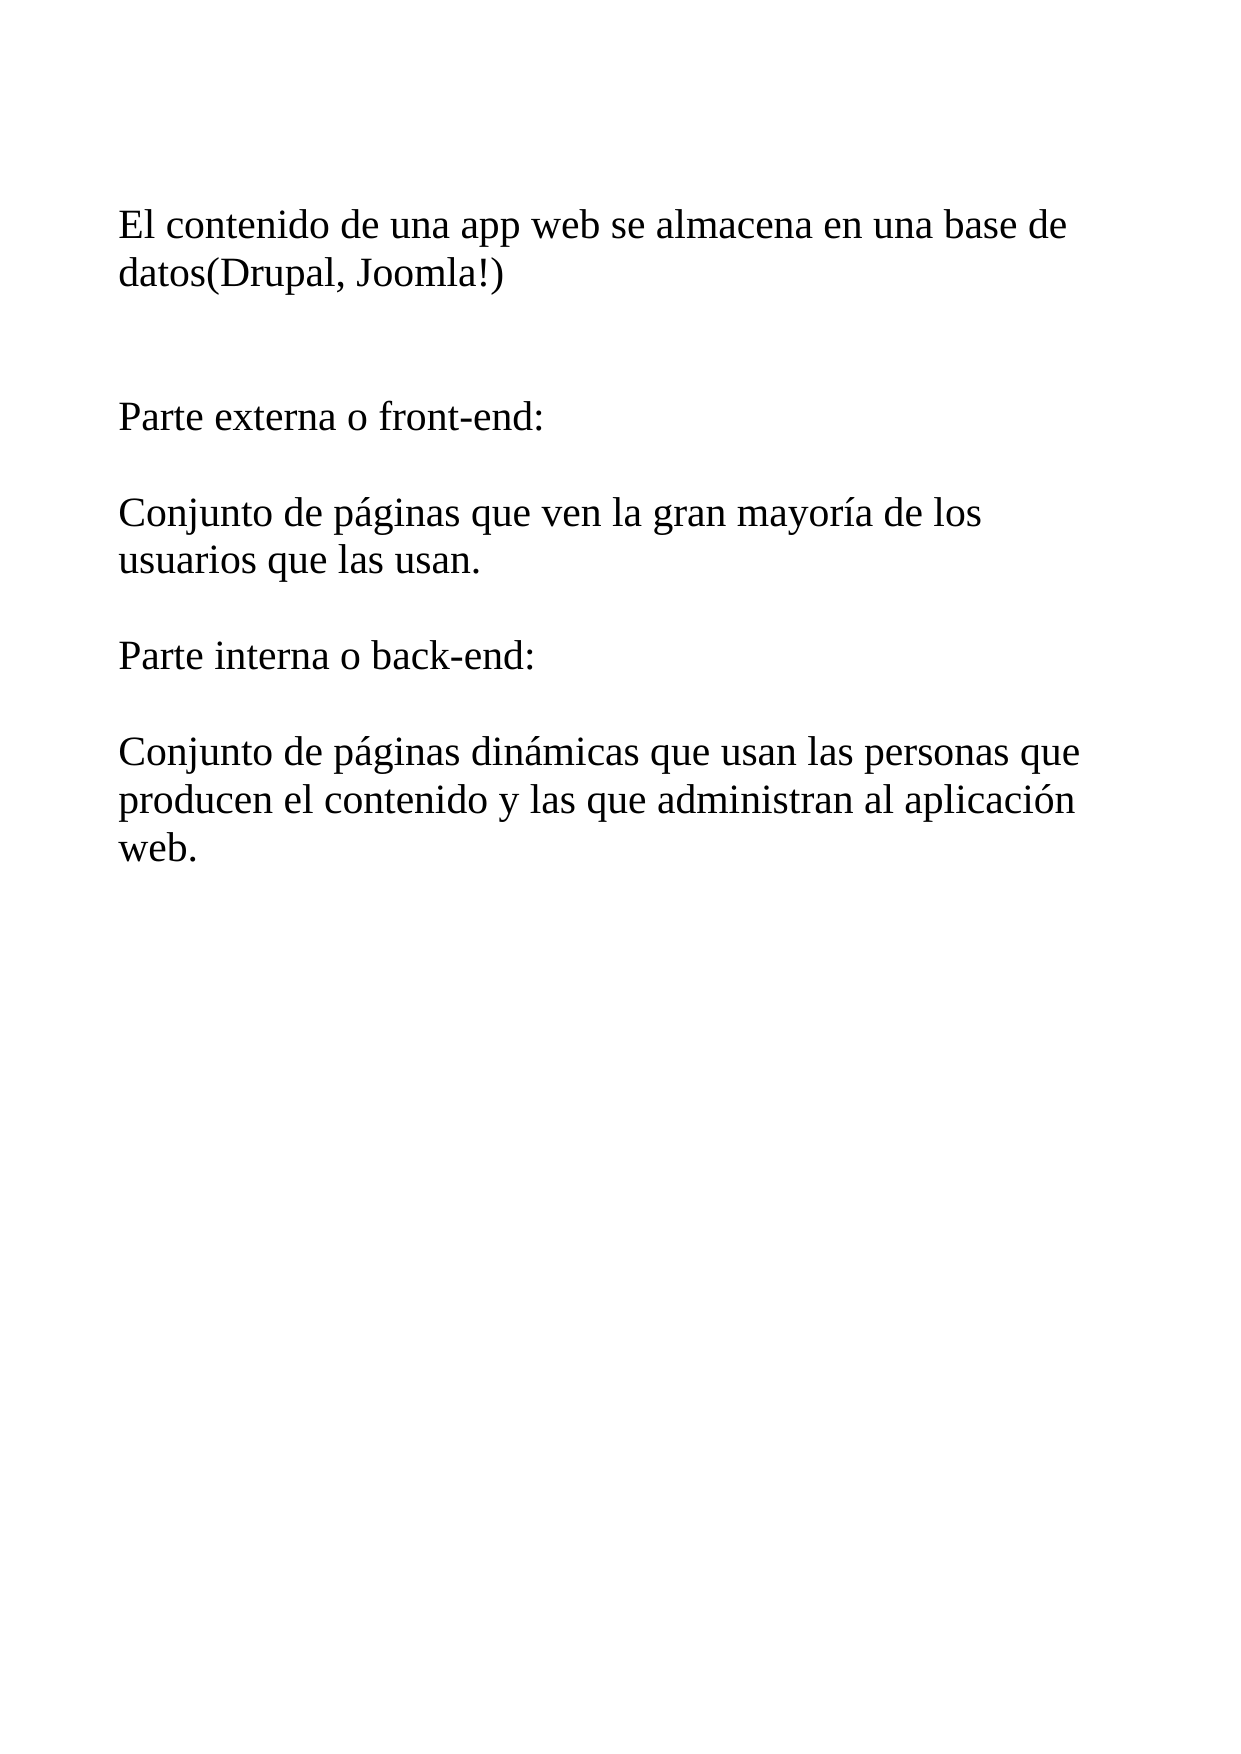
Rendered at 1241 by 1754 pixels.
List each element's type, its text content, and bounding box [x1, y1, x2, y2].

text Conjunto de páginas dinámicas que usan las personas que producen el contenido y las que administran al aplicación web. [118, 727, 1122, 870]
text El contenido de una app web se almacena en una base de datos(Drupal, Joomla!) [118, 199, 1122, 295]
text Parte externa o front-end: [118, 391, 1122, 439]
text Conjunto de páginas que ven la gran mayoría de los usuarios que las usan. [118, 487, 1122, 583]
text Parte interna o back-end: [118, 631, 1122, 679]
